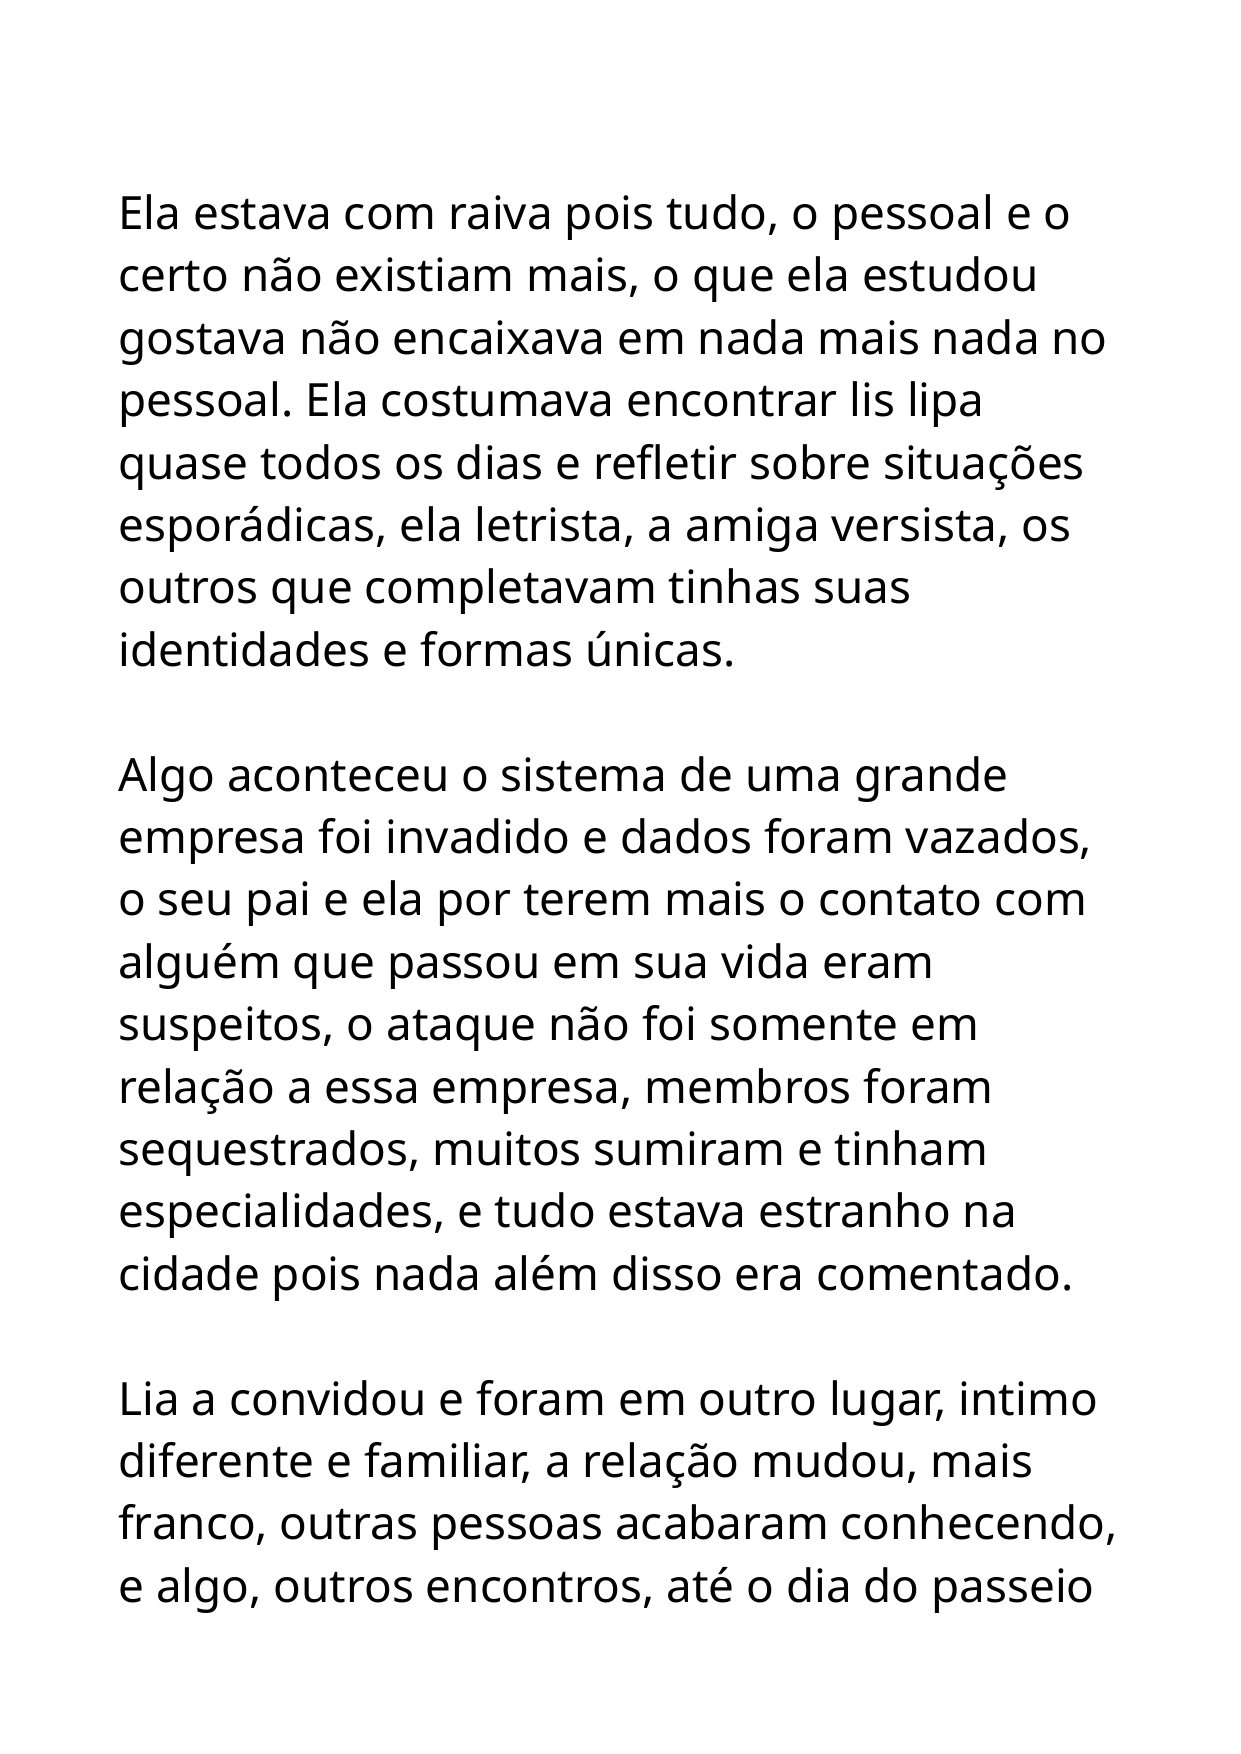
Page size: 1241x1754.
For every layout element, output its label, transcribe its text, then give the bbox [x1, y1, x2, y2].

text Ela estava com raiva pois tudo, o pessoal e o certo não existiam mais, o que ela estudou gostava não encaixava em nada mais nada no pessoal. Ela costumava encontrar lis lipa quase todos os dias e refletir sobre situações esporádicas, ela letrista, a amiga versista, os outros que completavam tinhas suas identidades e formas únicas. [118, 181, 1122, 680]
text Algo aconteceu o sistema de uma grande empresa foi invadido e dados foram vazados, o seu pai e ela por terem mais o contato com alguém que passou em sua vida eram suspeitos, o ataque não foi somente em relação a essa empresa, membros foram sequestrados, muitos sumiram e tinham especialidades, e tudo estava estranho na cidade pois nada além disso era comentado. [118, 742, 1122, 1304]
text Lia a convidou e foram em outro lugar, intimo diferente e familiar, a relação mudou, mais franco, outras pessoas acabaram conhecendo, e algo, outros encontros, até o dia do passeio [118, 1366, 1122, 1616]
